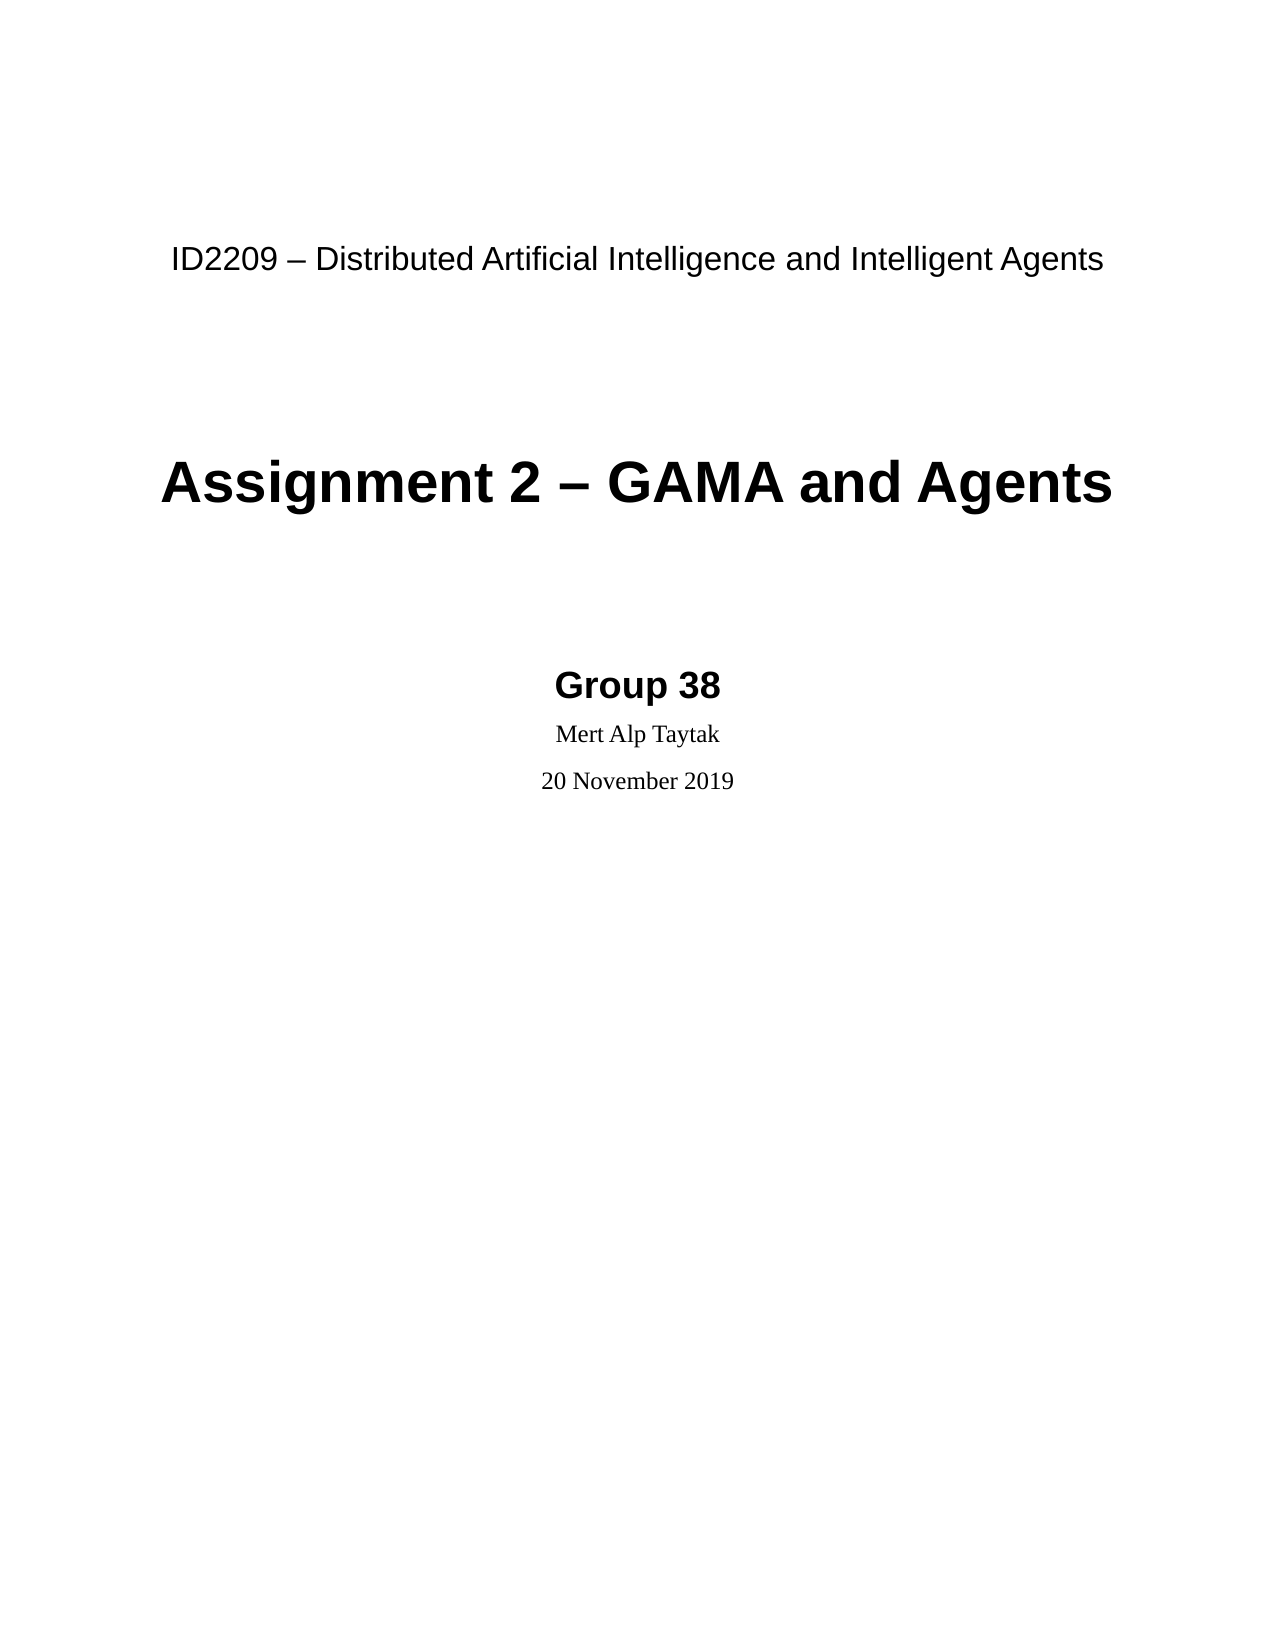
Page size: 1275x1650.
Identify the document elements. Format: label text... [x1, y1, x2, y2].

text 20 November 2019 [118, 766, 1157, 795]
title Assignment 2 – GAMA and Agents [118, 448, 1157, 515]
text Mert Alp Taytak [118, 719, 1157, 747]
subtitle Group 38 [118, 662, 1157, 706]
subtitle ID2209 – Distributed Artificial Intelligence and Intelligent Agents [118, 239, 1157, 277]
